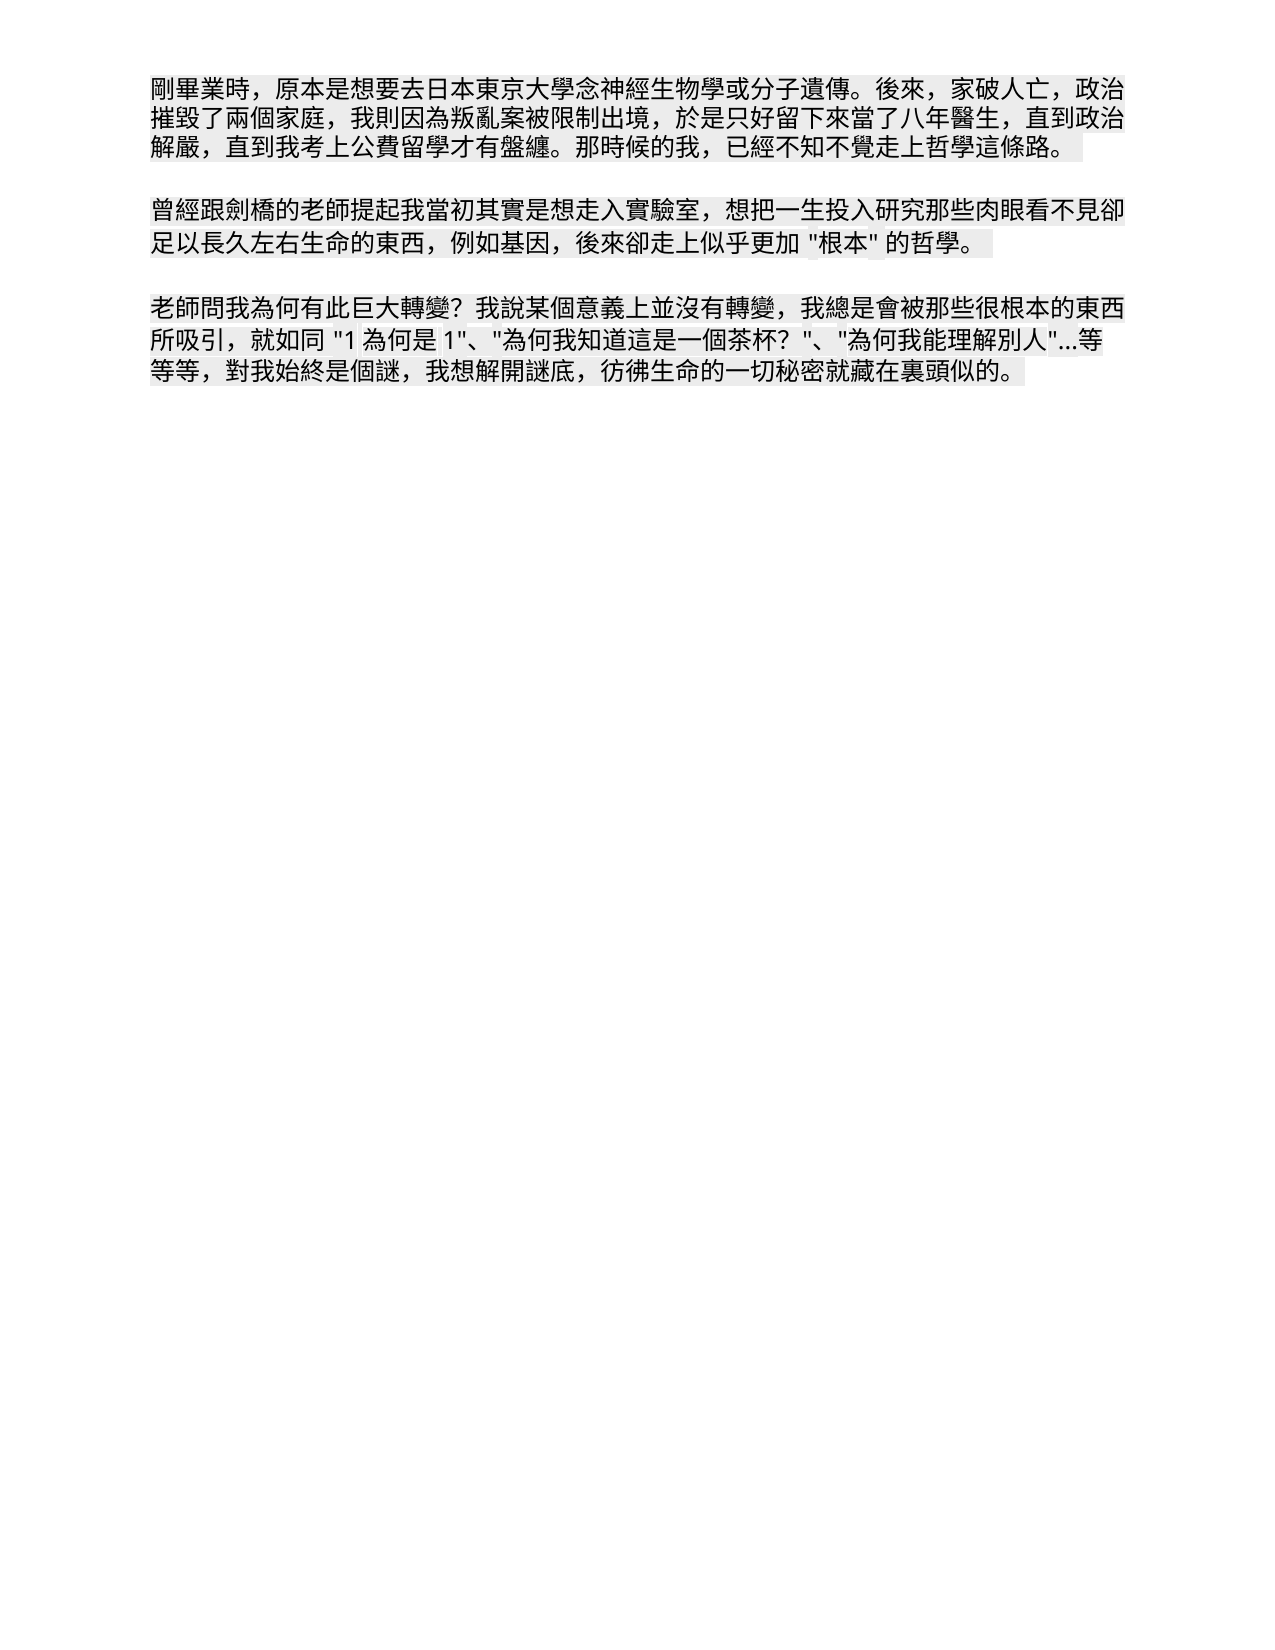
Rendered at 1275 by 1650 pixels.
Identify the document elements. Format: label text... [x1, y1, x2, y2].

text 卡韓政變 (176)：郭董與阿扁 陳真 2019. 10. 01. 現在很多人罵阿扁、罵李遠哲，這不希奇。希奇的是，遠在30年前，從九零年代就已經看出這些人在政治上的惡劣人品，那才真的是需要眼光。 不要說九零年代，即便來到21世紀初，批評阿扁都很難引起共鳴 (我過去習慣以 "天字第一號大壞蛋" 來稱呼他)。對之稍有不敬，馬上會招來威脅、辱罵、抹黑以及各種不可思議的攻擊與騷擾，非常卑劣與醜陋；要不就說我瘋了，說我言論荒唐離譜，離經叛道，說我居然把那麼偉大而美好的政治家乃至民族救星說成行不由徑的私心政客；彷彿我批評的不是一個政治人物，而是一個憐憫眾生的神，神聖不可冒犯，否則就會遭天譴似的那般離經叛道。 批評李遠哲也一樣。記得 2000年時，阿扁選總統，李遠哲是他的 "國師"，辭掉中研院院長一職相挺，很多人感動到痛哭流涕，奉若神明。當時我寫文章說李遠哲是個政治牆頭草，缺乏誠信與基本信念，忽藍忽綠，忽統忽獨，今天擁核明天反核，見人說人話，見鬼說鬼話。文章一寫完，馬上就招來無數 "報應"。 這些人，也許是個好爸爸、好老公或好老師，但是做為一個公眾人物乃至政治人物，卻是一種禍害，一種極其不堪的負面典範。 我並不覺得我眼光特別好，只能說一般人或這個社會的鑑賞能力實在太差；嚴格說來，我不知道究竟是島內人們的道德感出了問題還是美感鑑賞能力欠佳，明明是個貪婪的大壞蛋，明明是個翻來覆去的小癟三，卻都曾經被台灣人視為宛若神明那般的美好希望之所在。 郭台銘也是一例。過去我們看不見他，難以評價，現在他跳上檯面，第一時間理當就能看出其人之卑鄙。實在很納悶至今怎麼還會有人仰慕這樣一個行事窩囊陰暗任性猥瑣的小人？一個人究竟是要惡劣到什麼程度、使壞到何種地步，然後人們才能終於看見他的真實樣貌？ 郭台銘說，他之退選是因為他只談政策談願景，而其他人 (指韓國瑜) 卻只會抹黑，只會說謊吹牛。郭說自己受不了這種 "只會抹黑" 的選舉環境，所以要退選。郭還大罵韓國瑜一大堆很難聽卻完全不是事實的話。 我不想再覆述無數陰暗齷齪事件的細節，我只是想說：郭台銘憑著他幾千億財產，買通或吸引無數媒體與媒體人以及許多藍綠政客，聯合民進黨及柯文哲，打從四月開始，每一天除了造謠抹黑，還是造謠抹黑，用盡各種下三濫手段醜化妖魔化韓國瑜，其鋪天蓋地的齷齪程度，前所未見。這樣一個人，卻反而還指控受害人，然後說自己受不了這麼骯髒的政治環境，所以只好退選。你聽了，難道還看不出來這是一個什麼樣的人？ 如今，郭退選總統，改攻國會，並致力於把韓國瑜拉下來。我相信，只要郭、柯、宋及人渣黨和一堆尾巴黨還在，往後至少幾年 (不只是幾個月)，台灣政治恐怕會比現在更加臭不可聞。 CIA 駐台特務司徒文 (William Anthony Stanton)，故意對外說郭台銘是中共派出來的政治打手，目的是要影響台灣政壇，破壞台灣的民主自由。這真是鬼扯到極點，司先生難道以為大家都是白痴？中共會派出一個人來幫助民進黨死裡翻身、乃至大獲全勝？ 相反地，若要說 "郭台銘之亂" 背後沒有美國因素，我才不信。郭、柯兩人 (特別是郭)，絕對是往後台灣政壇除人渣黨之外的一大亂源。我不相信這是一種偶然，也不相信這只是個人心意使然。 我原本想這麼說，"郭台銘就是一個有幾千億身家的阿扁"，財產比阿扁多出了一個0。但我後來覺得這樣講對阿扁不公平。財富上，一個郭台銘等於十個阿扁。但在敗德面向上，我看一個郭等於至少一百個扁。 過去這十年來，台灣政壇人渣輩出，如雨後春筍。看多了人渣，我早已不再覺得阿扁是 "天字第一號大壞蛋" 了，跟時下當紅的人渣們相比，阿扁之壞，簡直連比都不能比了。 施明德相信美麗島辯護律師群很多是國民黨臥底，但我只知道謝長廷以及我過去尊敬現在仍對之深懷情感的江鵬堅是調查局特務 (江臨終前自己坦承)，至於其他辯護律師還有誰是特務，恐怕只能留待日後史料解密方知。 我知道阿扁早年是國民黨人，但他是不是特務我不敢說。我只能說，不管怎麼樣，阿扁好歹參與過黨外運動的發展，貢獻了屬於他的一份心力。但是郭台銘卻只是財大氣粗，有錢有閒就突然跑出來，用盡下三濫手段來從事政治，根本無一絲可取之處。 其所謂龐大事業王國，更是為富不仁，長年違法行事，怙惡不悛，視勞工如畜牲，基本上就是一個對法律與他人生命視若無睹的奸商。我不知道那些仰慕他的人究竟知不知道自己在仰慕什麼？ 騙子其實不可怕，可怕的是為數眾多、不斷被騙的腦殘們。我始終覺得，事實性的東西也許很容易透過造謠來騙人，但是，美學性、道德性的東西，那就根本是怎麼騙都騙不了了，因為那涉及一種鑑賞力，簡單說就是判斷人事物善惡美醜的能力。這恐怕才是一個社會長期發展良莠的根本因素。 每次聽到人們紛紛在說誰好棒或哪部電影好棒，我常有一種無語問蒼天的感覺。記得大腸花之亂以及當時柯文哲聯手民進黨對連勝文進行鋪天蓋地的抹黑與嫁禍栽贓時，柯被主流綠媒捧成神明，眾人膜拜；特別是年輕一代，完全就是把他當成偶像，甚至還有朋友熱切地問我要不要趕緊搬回台北，以便能接近偉大的柯文哲。 我不知道大家聽懂不懂我在說什麼，我只能盡力用最粗淺的大白話來表達，但表達能力畢竟很有限。 我其實都不是在講一時一地的什麼選舉或藍綠，我對郭、柯等等這些不值一提的小人物也一點興趣都沒有，我甚至不是真的想談統獨，也不是在講任何一種政治，我要說的恰恰就只是有關大或小，高或低，深或淺，遠或近。至於那些保存期限很短的東西，我其實並沒有很大的興趣。我希望人們能注意那些幾乎不會隨時空而改變的東西，那也許才是生命長存之憑藉。 後記： 剛畢業時，原本是想要去日本東京大學念神經生物學或分子遺傳。後來，家破人亡，政治摧毀了兩個家庭，我則因為叛亂案被限制出境，於是只好留下來當了八年醫生，直到政治解嚴，直到我考上公費留學才有盤纏。那時候的我，已經不知不覺走上哲學這條路。 曾經跟劍橋的老師提起我當初其實是想走入實驗室，想把一生投入研究那些肉眼看不見卻足以長久左右生命的東西，例如基因，後來卻走上似乎更加 "根本" 的哲學。 老師問我為何有此巨大轉變？我說某個意義上並沒有轉變，我總是會被那些很根本的東西所吸引，就如同 "1為何是1"、"為何我知道這是一個茶杯？"、"為何我能理解別人"...等等等，對我始終是個謎，我想解開謎底，彷彿生命的一切秘密就藏在裏頭似的。 [150, 75, 1125, 386]
